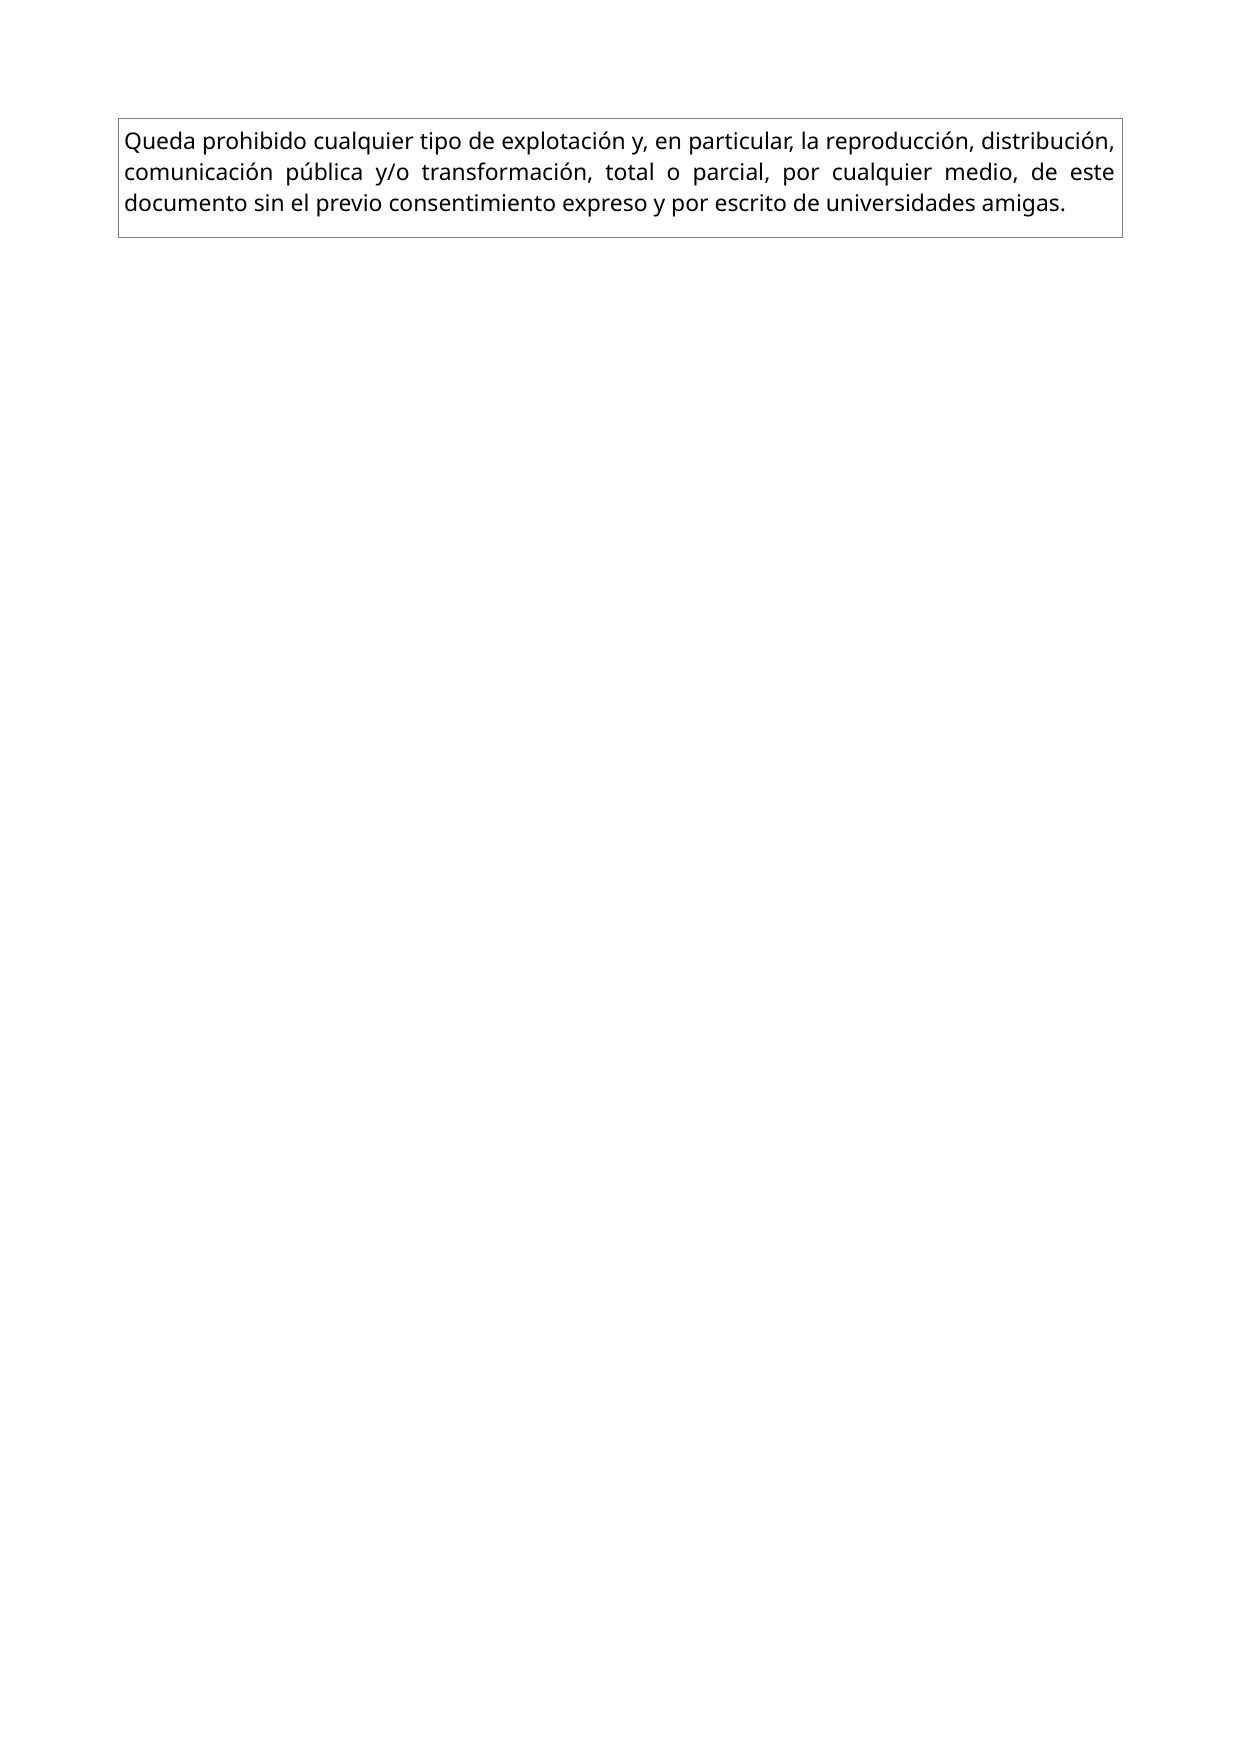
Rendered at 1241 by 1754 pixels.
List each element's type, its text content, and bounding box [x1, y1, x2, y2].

table_header Queda prohibido cualquier tipo de explotación y, en particular, la reproducción, distribución, comunicación pública y/o transformación, total o parcial, por cualquier medio, de este documento sin el previo consentimiento expreso y por escrito de universidades amigas. [119, 119, 1122, 237]
